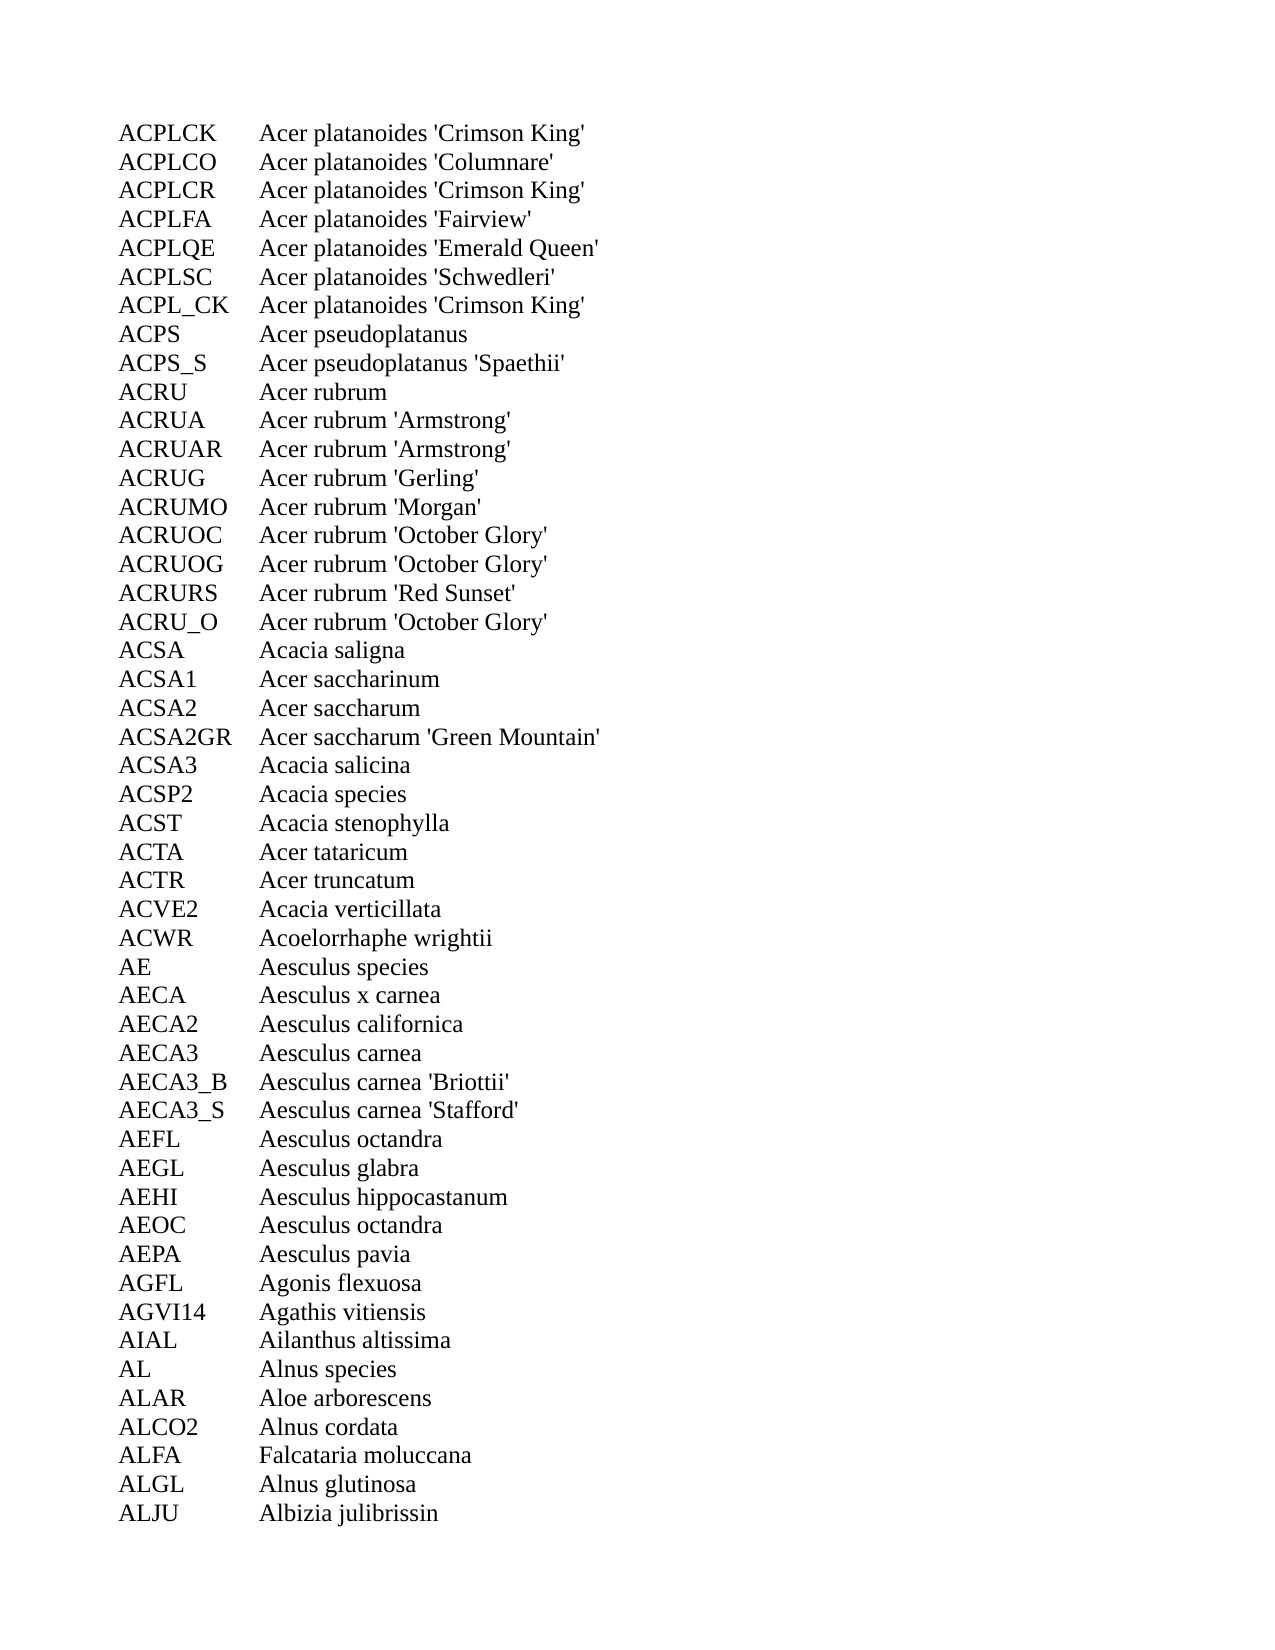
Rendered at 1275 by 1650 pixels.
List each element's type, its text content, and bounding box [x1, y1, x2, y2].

table_cell Aesculus pavia [256, 1239, 692, 1268]
table_cell AEHI [115, 1182, 256, 1211]
table_cell Acer platanoides 'Crimson King' [256, 118, 692, 147]
table_cell Acer tataricum [256, 837, 692, 866]
table_cell AEGL [115, 1153, 256, 1182]
table_cell ALGL [115, 1469, 256, 1498]
table_cell ACRUMO [115, 492, 256, 521]
table_cell ACSA2GR [115, 722, 256, 751]
table_cell ALCO2 [115, 1412, 256, 1441]
table_cell Acer rubrum 'October Glory' [256, 521, 692, 549]
table_cell Acacia saligna [256, 636, 692, 664]
table_cell AIAL [115, 1326, 256, 1354]
table_cell Acacia salicina [256, 751, 692, 779]
table_cell Agonis flexuosa [256, 1268, 692, 1297]
table_cell Acer platanoides 'Fairview' [256, 204, 692, 233]
table_cell ACPLSC [115, 262, 256, 291]
table_cell Acoelorrhaphe wrightii [256, 923, 692, 952]
table_cell Aesculus octandra [256, 1211, 692, 1239]
table_cell Alnus cordata [256, 1412, 692, 1441]
table_cell ACRU [115, 377, 256, 406]
table_cell Acer platanoides 'Columnare' [256, 147, 692, 176]
table_cell Acer pseudoplatanus [256, 319, 692, 348]
table_cell Falcataria moluccana [256, 1441, 692, 1469]
table_cell Acer platanoides 'Crimson King' [256, 176, 692, 204]
table_cell Acer rubrum 'Gerling' [256, 463, 692, 492]
table_cell AECA [115, 981, 256, 1009]
table_cell AEOC [115, 1211, 256, 1239]
table_cell AECA3 [115, 1038, 256, 1067]
table_cell ACPLCO [115, 147, 256, 176]
table_cell Alnus species [256, 1354, 692, 1383]
table_cell ACPLCR [115, 176, 256, 204]
table_cell Acacia stenophylla [256, 808, 692, 837]
table_cell Ailanthus altissima [256, 1326, 692, 1354]
table_cell Acer saccharum 'Green Mountain' [256, 722, 692, 751]
table_cell Aesculus glabra [256, 1153, 692, 1182]
table_cell Acer platanoides 'Emerald Queen' [256, 233, 692, 262]
table_cell Acer rubrum 'Armstrong' [256, 406, 692, 434]
table_cell Acer saccharum [256, 693, 692, 722]
table_cell ALJU [115, 1498, 256, 1527]
table_cell ACST [115, 808, 256, 837]
table_cell ACRUG [115, 463, 256, 492]
table_cell ACPS_S [115, 348, 256, 377]
table_cell Acer pseudoplatanus 'Spaethii' [256, 348, 692, 377]
table_cell AEPA [115, 1239, 256, 1268]
table_cell AGVI14 [115, 1297, 256, 1326]
table_cell AE [115, 952, 256, 981]
table_cell Acacia verticillata [256, 894, 692, 923]
table_cell Acer rubrum 'October Glory' [256, 549, 692, 578]
table_cell Aesculus hippocastanum [256, 1182, 692, 1211]
table_cell ACRUAR [115, 434, 256, 463]
table_cell Aesculus species [256, 952, 692, 981]
table_cell Alnus glutinosa [256, 1469, 692, 1498]
table_cell Acer rubrum 'Red Sunset' [256, 578, 692, 607]
table_cell Aesculus carnea 'Stafford' [256, 1096, 692, 1124]
table_cell Aesculus octandra [256, 1124, 692, 1153]
table_cell ACRUA [115, 406, 256, 434]
table_cell ACPLCK [115, 118, 256, 147]
table_cell Acacia species [256, 779, 692, 808]
table_cell Aesculus x carnea [256, 981, 692, 1009]
table_cell AECA3_B [115, 1067, 256, 1096]
table_cell ACSP2 [115, 779, 256, 808]
table_cell Acer rubrum 'Morgan' [256, 492, 692, 521]
table_cell ACTA [115, 837, 256, 866]
table_cell AECA3_S [115, 1096, 256, 1124]
table_cell ACWR [115, 923, 256, 952]
table_cell ALAR [115, 1383, 256, 1412]
table_cell ACTR [115, 866, 256, 894]
table_cell AEFL [115, 1124, 256, 1153]
table_cell ACRU_O [115, 607, 256, 636]
table_cell Acer platanoides 'Schwedleri' [256, 262, 692, 291]
table_cell Aloe arborescens [256, 1383, 692, 1412]
table_cell Acer truncatum [256, 866, 692, 894]
table_cell Aesculus californica [256, 1009, 692, 1038]
table_cell Acer platanoides 'Crimson King' [256, 291, 692, 319]
table_cell AGFL [115, 1268, 256, 1297]
table_cell ACRUOC [115, 521, 256, 549]
table_cell ACSA3 [115, 751, 256, 779]
table_cell Albizia julibrissin [256, 1498, 692, 1527]
table_cell ACPS [115, 319, 256, 348]
table_cell ACPLFA [115, 204, 256, 233]
table_cell Agathis vitiensis [256, 1297, 692, 1326]
table_cell ACPLQE [115, 233, 256, 262]
table_cell Acer rubrum [256, 377, 692, 406]
table_cell ACSA [115, 636, 256, 664]
table_cell AL [115, 1354, 256, 1383]
table_cell Acer rubrum 'Armstrong' [256, 434, 692, 463]
table_cell ACSA1 [115, 664, 256, 693]
table_cell ALFA [115, 1441, 256, 1469]
table_cell ACRURS [115, 578, 256, 607]
table_cell ACPL_CK [115, 291, 256, 319]
table_cell ACSA2 [115, 693, 256, 722]
table_cell ACRUOG [115, 549, 256, 578]
table_cell Aesculus carnea 'Briottii' [256, 1067, 692, 1096]
table_cell AECA2 [115, 1009, 256, 1038]
table_cell Aesculus carnea [256, 1038, 692, 1067]
table_cell Acer saccharinum [256, 664, 692, 693]
table_cell ACVE2 [115, 894, 256, 923]
table_cell Acer rubrum 'October Glory' [256, 607, 692, 636]
